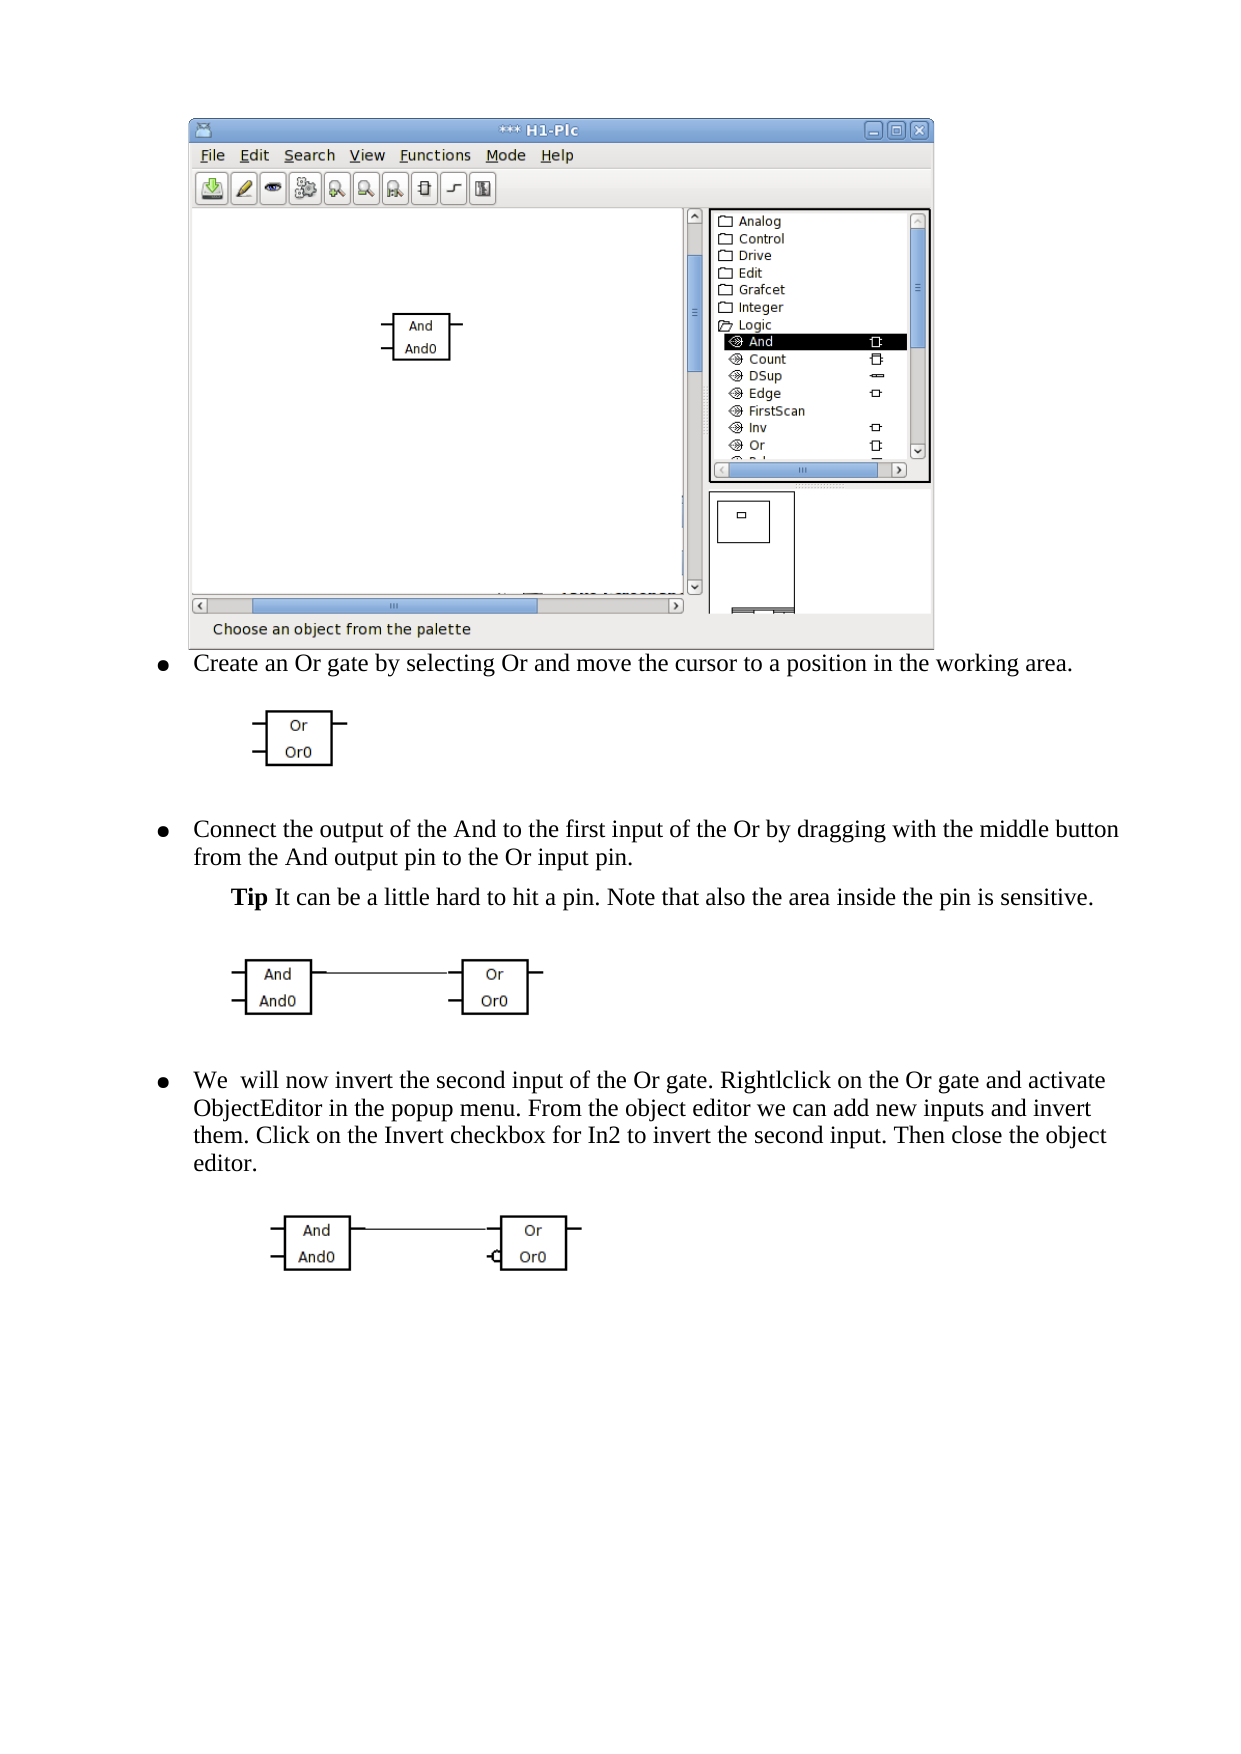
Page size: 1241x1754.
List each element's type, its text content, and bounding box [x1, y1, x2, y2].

list Create an Or gate by selecting Or and move the cursor to a position in the working area. [156, 118, 1122, 677]
picture [237, 1201, 619, 1289]
list We will now invert the second input of the Or gate. Rightlclick on the Or gate and activate ObjectEditor in the popup menu. From the object editor we can add new inputs and invert them. Click on the Invert checkbox for In2 to invert the second input. Then close the object editor. [156, 1066, 1122, 1177]
picture [198, 947, 571, 1026]
picture [209, 703, 381, 776]
list Connect the output of the And to the first input of the Or by dragging with the middle button from the And output pin to the Or input pin. [156, 816, 1122, 871]
picture [188, 118, 935, 650]
list Tip It can be a little hard to hit a pin. Note that also the area inside the pin is sensitive. [193, 883, 1122, 911]
